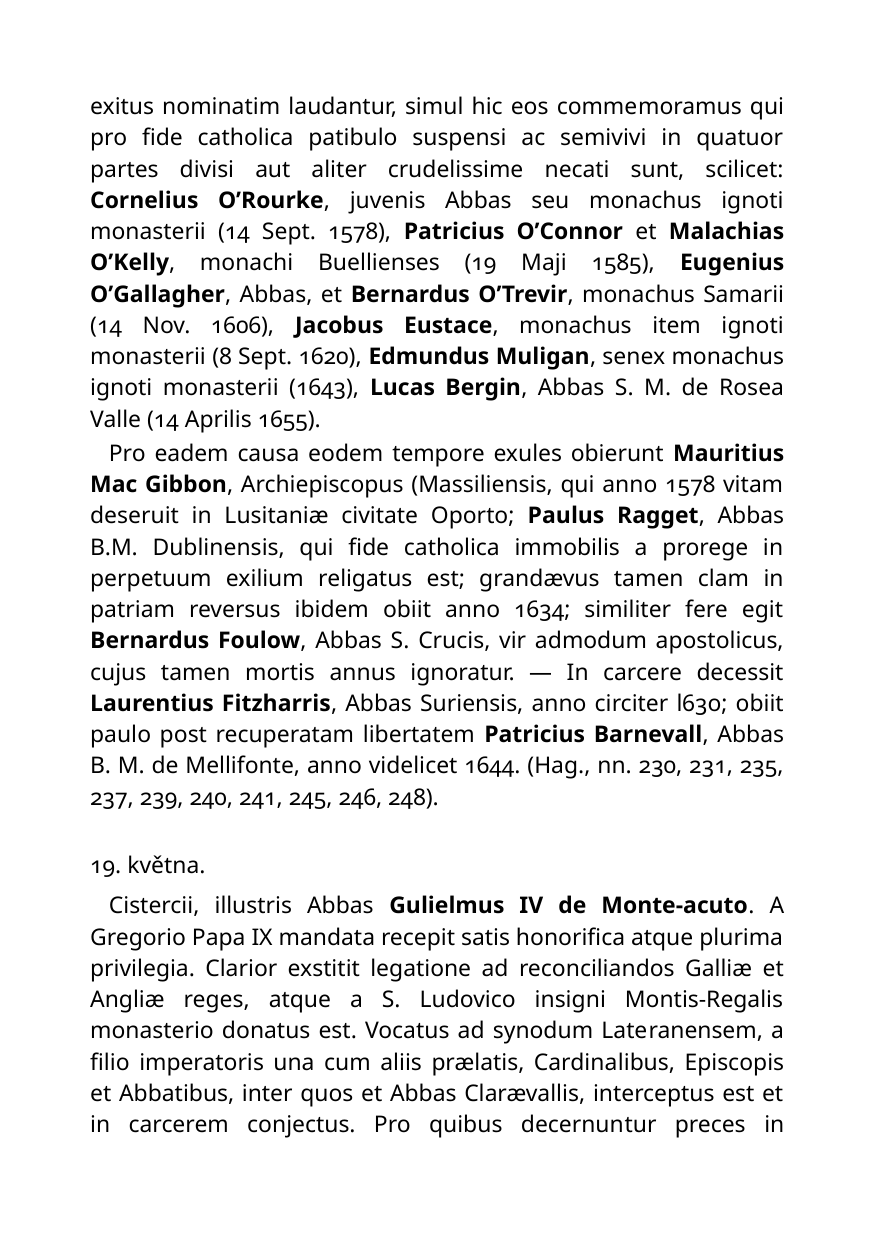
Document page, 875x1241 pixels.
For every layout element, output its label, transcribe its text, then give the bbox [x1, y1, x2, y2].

text Cistercii, illustris Abbas Gulielmus IV de Monte-acuto. A Gregorio Papa IX mandata recepit satis honorifica atque plurima privilegia. Clarior exstitit legatione ad reconciliandos Galliæ et Angliæ reges, atque a S. Ludovico insigni Montis-Regalis monasterio donatus est. Vocatus ad synodum Late­ranensem, a filio imperatoris una cum aliis prælatis, Cardina­libus, Episcopis et Abbatibus, inter quos et Abbas Clarævallis, interceptus est et in carcerem conjectus. Pro quibus decernun­tur preces in [90, 889, 784, 1139]
text exitus nominatim laudantur, simul hic eos comme­moramus qui pro fide catholica patibulo suspensi ac semivivi in quatuor partes divisi aut aliter crudelissime necati sunt, scilicet: Cornelius O’Rourke, juvenis Abbas seu monachus ignoti monasterii (14 Sept. 1578), Patricius O’Connor et Malachias O’Kelly, monachi Buellienses (19 Maji 1585), Eugenius O’Gallagher, Abbas, et Bernardus O’Trevir, mona­chus Samarii (14 Nov. 1606), Jacobus Eustace, monachus item ignoti monasterii (8 Sept. 1620), Edmundus Muligan, senex monachus ignoti monasterii (1643), Lucas Bergin, Abbas S. M. de Rosea Valle (14 Aprilis 1655). [90, 90, 784, 434]
text 19. května. [90, 849, 784, 880]
text Pro eadem causa eodem tempore exules obierunt Mauritius Mac Gibbon, Archiepiscopus (Massiliensis, qui anno 1578 vitam deseruit in Lusitaniæ civitate Oporto; Paulus Ragget, Abbas B.M. Dublinensis, qui fide catholica immobilis a prorege in perpetuum exilium religatus est; grandævus tamen clam in patriam reversus ibidem obiit anno 1634; similiter fere egit Bernardus Foulow, Abbas S. Crucis, vir admodum apostolicus, cujus tamen mortis annus ignoratur. — In carcere decessit Laurentius Fitzharris, Abbas Suriensis, anno circiter l63o; obiit paulo post recuperatam libertatem Patricius Barnevall, Abbas B. M. de Mellifonte, anno videlicet 1644. (Hag., nn. 230, 231, 235, 237, 239, 240, 241, 245, 246, 248). [90, 437, 784, 812]
